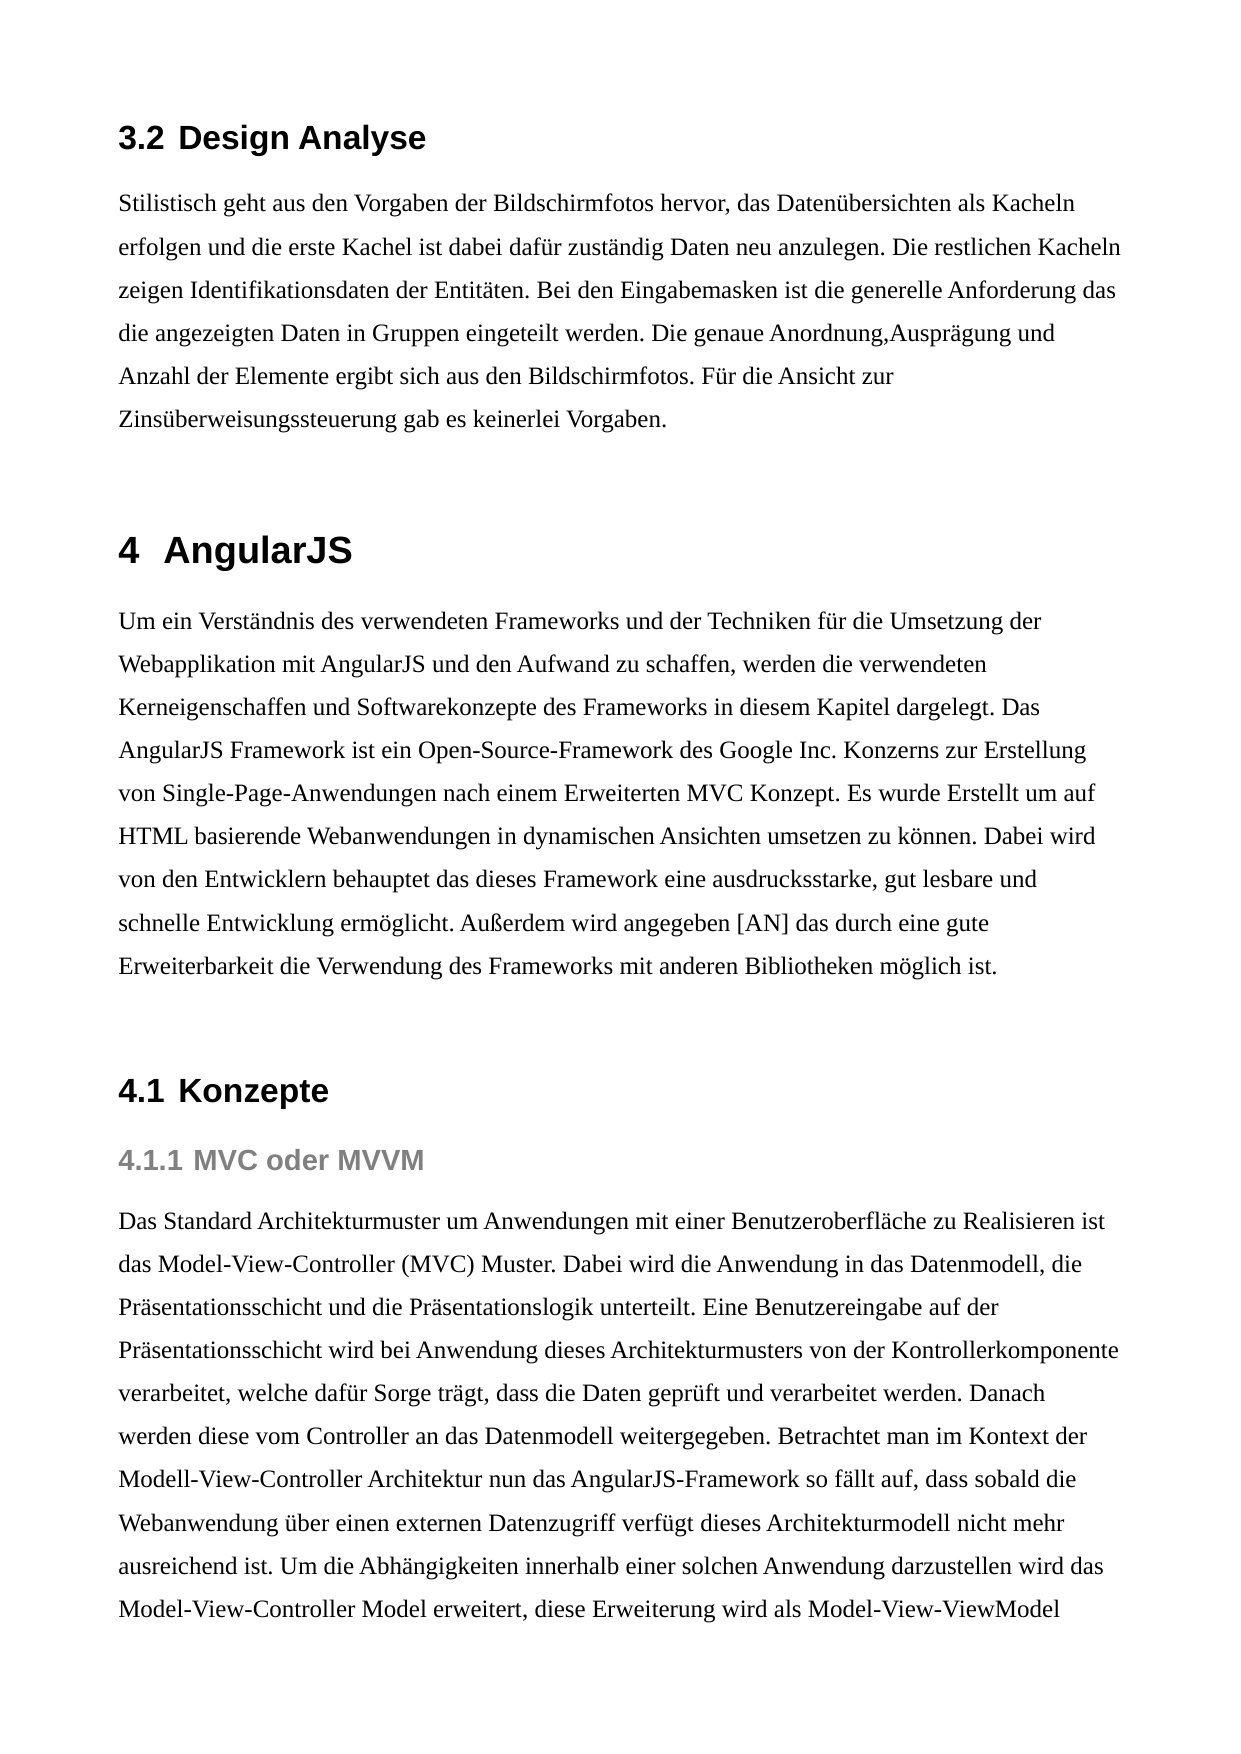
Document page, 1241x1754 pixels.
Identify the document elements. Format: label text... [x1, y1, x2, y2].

text Das Standard Architekturmuster um Anwendungen mit einer Benutzeroberfläche zu Realisieren ist das Model-View-Controller (MVC) Muster. Dabei wird die Anwendung in das Datenmodell, die Präsentationsschicht und die Präsentationslogik unterteilt. Eine Benutzereingabe auf der Präsentationsschicht wird bei Anwendung dieses Architekturmusters von der Kontrollerkomponente verarbeitet, welche dafür Sorge trägt, dass die Daten geprüft und verarbeitet werden. Danach werden diese vom Controller an das Datenmodell weitergegeben. Betrachtet man im Kontext der Modell-View-Controller Architektur nun das AngularJS-Framework so fällt auf, dass sobald die Webanwendung über einen externen Datenzugriff verfügt dieses Architekturmodell nicht mehr ausreichend ist. Um die Abhängigkeiten innerhalb einer solchen Anwendung darzustellen wird das Model-View-Controller Model erweitert, diese Erweiterung wird als Model-View-ViewModel [118, 1206, 1122, 1623]
subtitle Design Analyse [118, 118, 1122, 157]
subtitle MVC oder MVVM [118, 1143, 1122, 1176]
subtitle AngularJS [118, 528, 1122, 572]
text Um ein Verständnis des verwendeten Frameworks und der Techniken für die Umsetzung der Webapplikation mit AngularJS und den Aufwand zu schaffen, werden die verwendeten Kerneigenschaffen und Softwarekonzepte des Frameworks in diesem Kapitel dargelegt. Das AngularJS Framework ist ein Open-Source-Framework des Google Inc. Konzerns zur Erstellung von Single-Page-Anwendungen nach einem Erweiterten MVC Konzept. Es wurde Erstellt um auf HTML basierende Webanwendungen in dynamischen Ansichten umsetzen zu können. Dabei wird von den Entwicklern behauptet das dieses Framework eine ausdrucksstarke, gut lesbare und schnelle Entwicklung ermöglicht. Außerdem wird angegeben [AN] das durch eine gute Erweiterbarkeit die Verwendung des Frameworks mit anderen Bibliotheken möglich ist. [118, 606, 1122, 979]
text Stilistisch geht aus den Vorgaben der Bildschirmfotos hervor, das Datenübersichten als Kacheln erfolgen und die erste Kachel ist dabei dafür zuständig Daten neu anzulegen. Die restlichen Kacheln zeigen Identifikationsdaten der Entitäten. Bei den Eingabemasken ist die generelle Anforderung das die angezeigten Daten in Gruppen eingeteilt werden. Die genaue Anordnung,Ausprägung und Anzahl der Elemente ergibt sich aus den Bildschirmfotos. Für die Ansicht zur Zinsüberweisungssteuerung gab es keinerlei Vorgaben. [118, 188, 1122, 433]
subtitle Konzepte [118, 1070, 1122, 1109]
